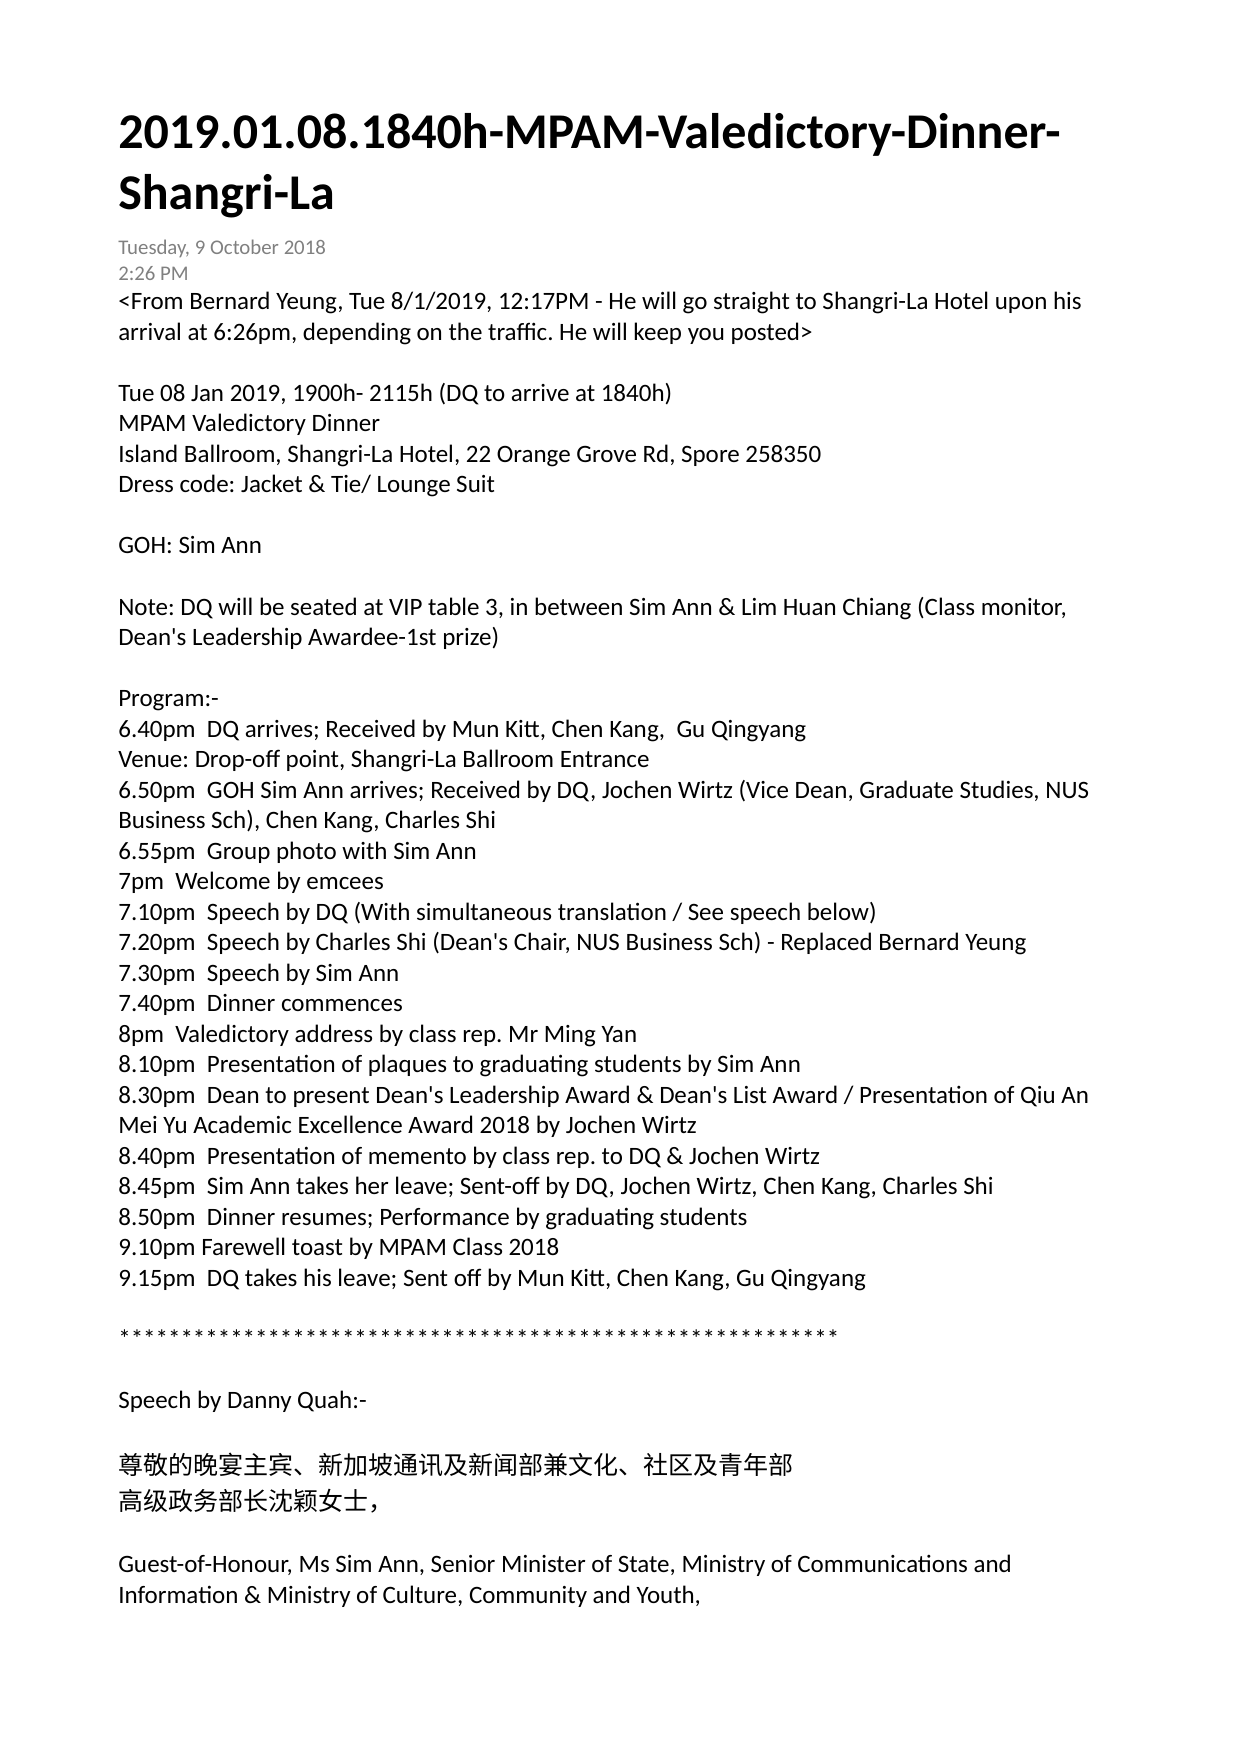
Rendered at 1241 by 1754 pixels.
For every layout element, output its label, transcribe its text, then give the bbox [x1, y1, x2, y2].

text Venue: Drop-off point, Shangri-La Ballroom Entrance [118, 743, 1122, 774]
text 7.40pm Dinner commences [118, 987, 1122, 1018]
text ********************************************************** [118, 1323, 1122, 1354]
text 6.50pm GOH Sim Ann arrives; Received by DQ, Jochen Wirtz (Vice Dean, Graduate Studies, NUS Business Sch), Chen Kang, Charles Shi [118, 774, 1122, 835]
text Tuesday, 9 October 2018 [118, 234, 1122, 260]
text Island Ballroom, Shangri-La Hotel, 22 Orange Grove Rd, Spore 258350 [118, 438, 1122, 468]
text 8.45pm Sim Ann takes her leave; Sent-off by DQ, Jochen Wirtz, Chen Kang, Charles Shi [118, 1171, 1122, 1201]
text 7.20pm Speech by Charles Shi (Dean's Chair, NUS Business Sch) - Replaced Bernard Yeung [118, 926, 1122, 957]
text 8.30pm Dean to present Dean's Leadership Award & Dean's List Award / Presentation of Qiu An Mei Yu Academic Excellence Award 2018 by Jochen Wirtz [118, 1079, 1122, 1140]
text 6.40pm DQ arrives; Received by Mun Kitt, Chen Kang, Gu Qingyang [118, 713, 1122, 743]
text Note: DQ will be seated at VIP table 3, in between Sim Ann & Lim Huan Chiang (Class monitor, Dean's Leadership Awardee-1st prize) [118, 591, 1122, 652]
text Tue 08 Jan 2019, 1900h- 2115h (DQ to arrive at 1840h) [118, 377, 1122, 407]
text 2:26 PM [118, 260, 1122, 285]
text 9.10pm Farewell toast by MPAM Class 2018 [118, 1232, 1122, 1262]
text 7.10pm Speech by DQ (With simultaneous translation / See speech below) [118, 896, 1122, 926]
text 6.55pm Group photo with Sim Ann [118, 835, 1122, 865]
text 8.40pm Presentation of memento by class rep. to DQ & Jochen Wirtz [118, 1140, 1122, 1171]
text 8.10pm Presentation of plaques to graduating students by Sim Ann [118, 1048, 1122, 1079]
text 7.30pm Speech by Sim Ann [118, 957, 1122, 987]
text 7pm Welcome by emcees [118, 865, 1122, 896]
text 尊敬的晚宴主宾、新加坡通讯及新闻部兼文化、社区及青年部 [118, 1445, 1122, 1481]
text Program:- [118, 682, 1122, 713]
text GOH: Sim Ann [118, 529, 1122, 560]
text <From Bernard Yeung, Tue 8/1/2019, 12:17PM - He will go straight to Shangri-La Hotel upon his arrival at 6:26pm, depending on the traffic. He will keep you posted> [118, 285, 1122, 346]
text 高级政务部长沈颖女士， [118, 1481, 1122, 1518]
text Speech by Danny Quah:- [118, 1384, 1122, 1415]
text 9.15pm DQ takes his leave; Sent off by Mun Kitt, Chen Kang, Gu Qingyang [118, 1262, 1122, 1293]
text MPAM Valedictory Dinner [118, 407, 1122, 438]
subtitle 2019.01.08.1840h-MPAM-Valedictory-Dinner-Shangri-La [118, 100, 1122, 222]
text 8.50pm Dinner resumes; Performance by graduating students [118, 1201, 1122, 1232]
text Guest-of-Honour, Ms Sim Ann, Senior Minister of State, Ministry of Communications and Information & Ministry of Culture, Community and Youth, [118, 1548, 1122, 1609]
text Dress code: Jacket & Tie/ Lounge Suit [118, 468, 1122, 499]
text 8pm Valedictory address by class rep. Mr Ming Yan [118, 1018, 1122, 1048]
